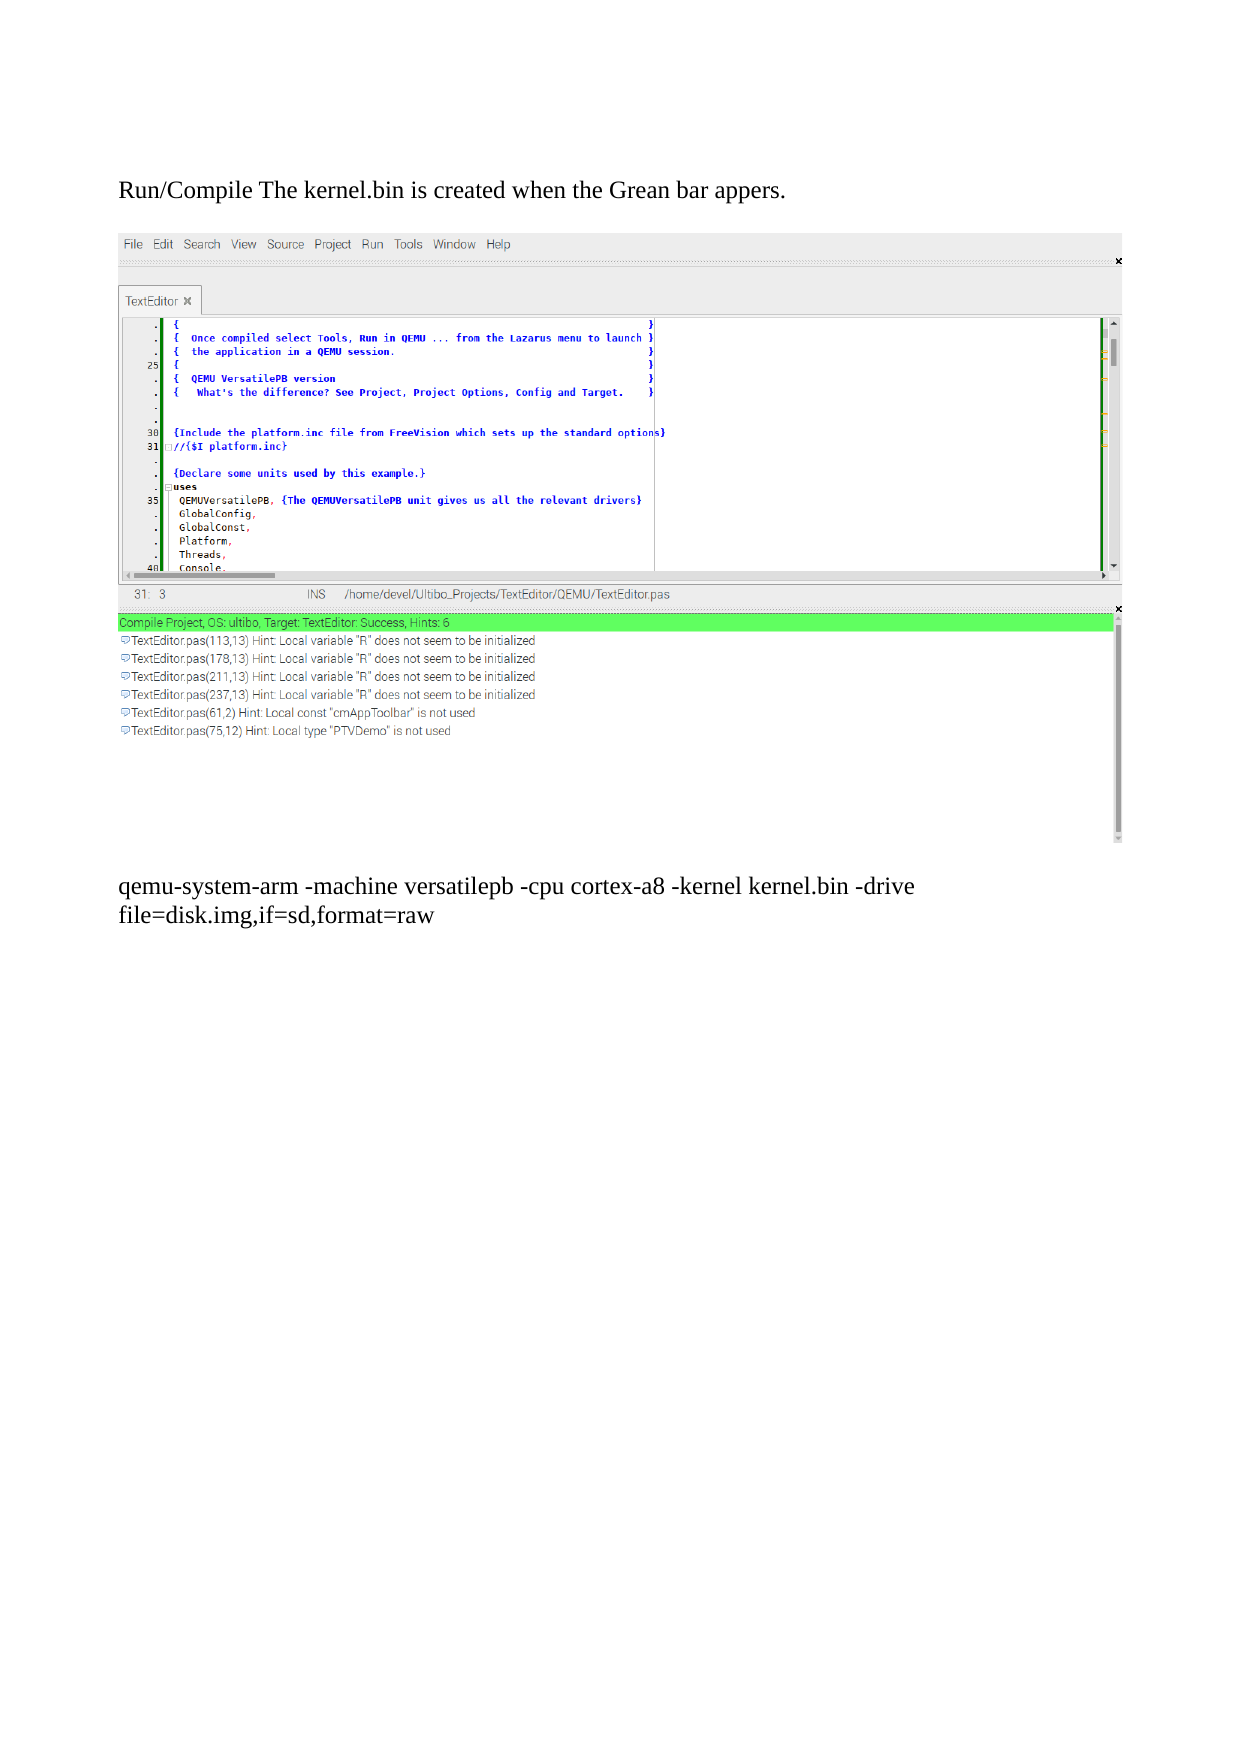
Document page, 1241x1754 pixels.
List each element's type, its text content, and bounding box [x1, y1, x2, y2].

text Run/Compile The kernel.bin is created when the Grean bar appers. [118, 176, 1122, 204]
text qemu-system-arm -machine versatilepb -cpu cortex-a8 -kernel kernel.bin -drive file=disk.img,if=sd,format=raw [118, 871, 1122, 929]
picture [118, 233, 1123, 843]
